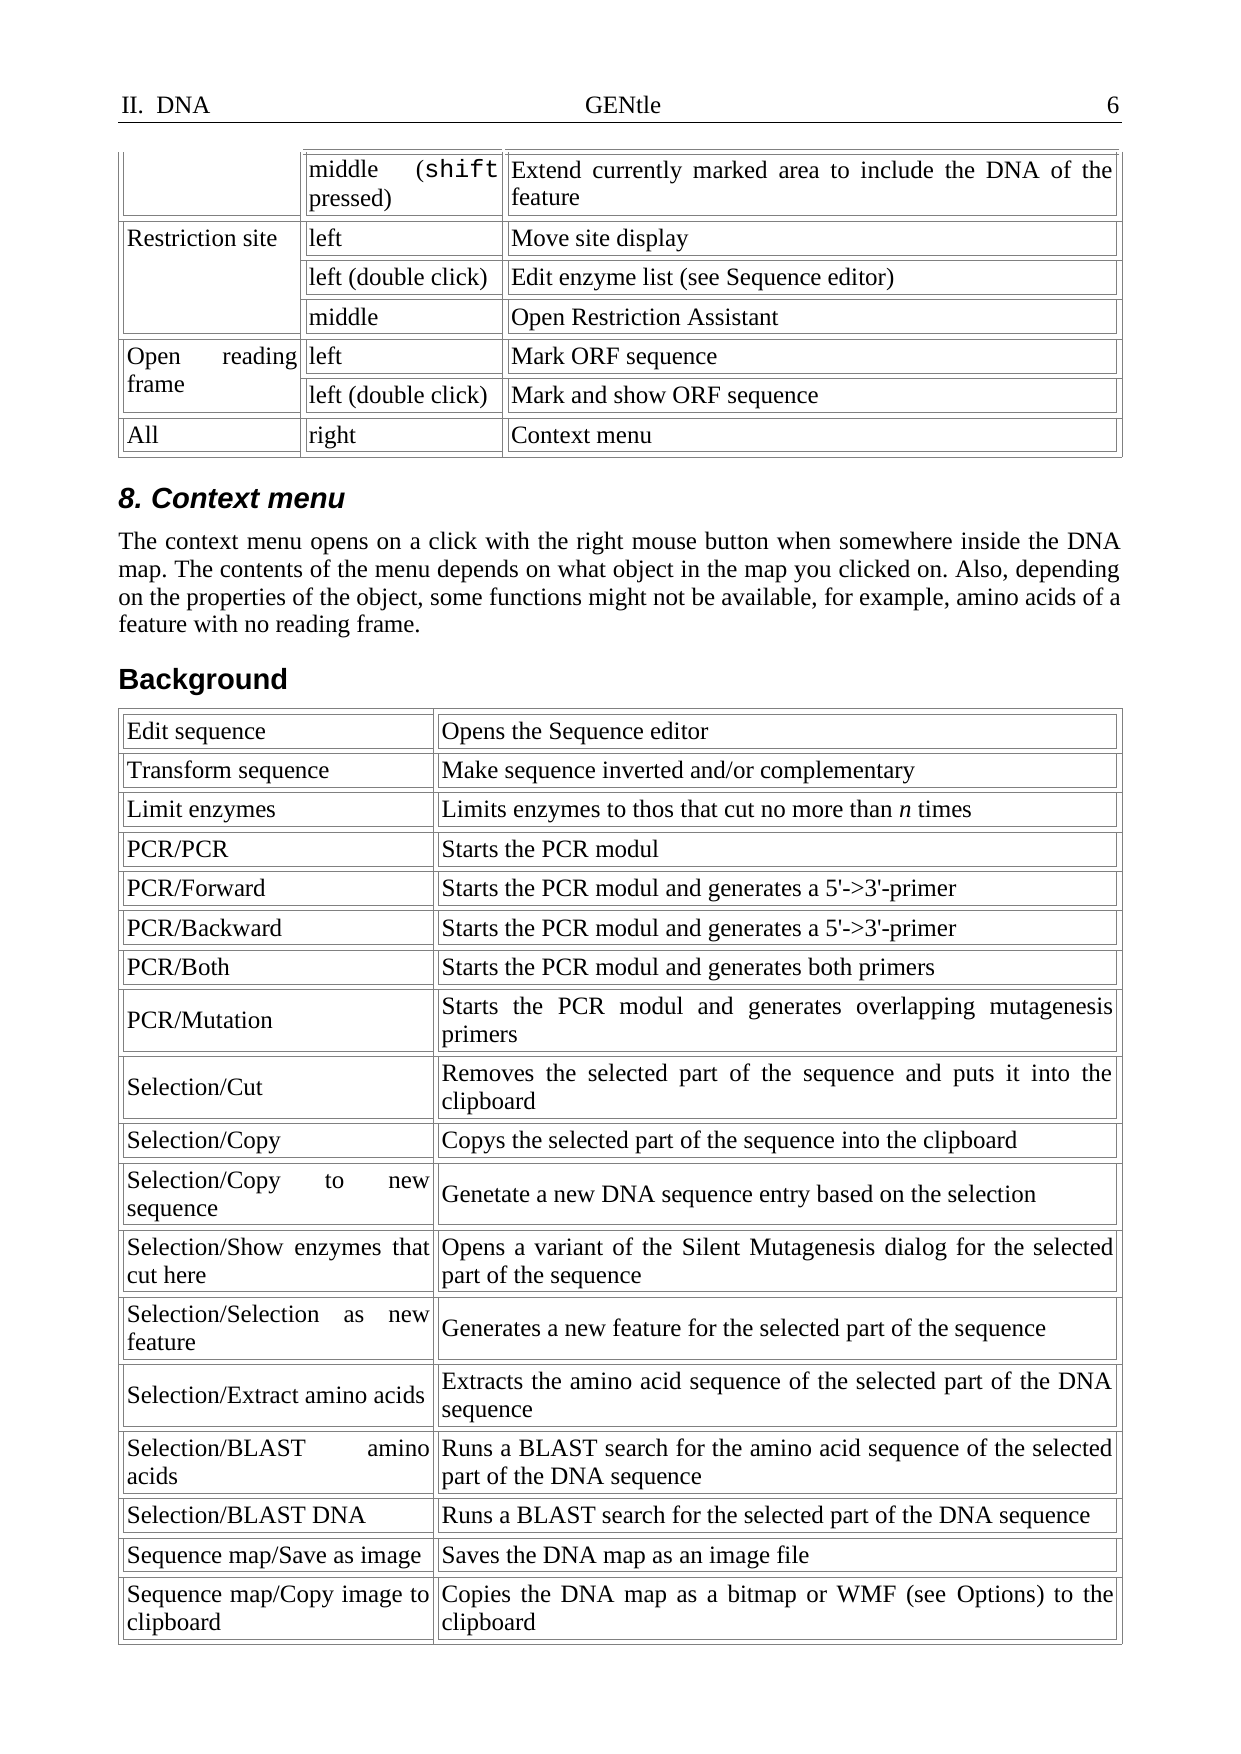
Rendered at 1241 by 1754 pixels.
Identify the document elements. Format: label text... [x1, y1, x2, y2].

table_cell right [301, 419, 502, 457]
subtitle Context menu [118, 482, 1122, 515]
table_cell Mark and show ORF sequence [503, 379, 1122, 418]
table_cell Runs a BLAST search for the amino acid sequence of the selected part of the DNA sequence [434, 1432, 1122, 1498]
table_cell Starts the PCR modul and generates overlapping mutagenesis primers [434, 990, 1122, 1056]
table_cell Selection/Copy to new sequence [119, 1164, 433, 1230]
table_cell middle [301, 300, 502, 339]
table_cell Genetate a new DNA sequence entry based on the selection [434, 1164, 1122, 1230]
table_cell Make sequence inverted and/or complementary [434, 754, 1122, 792]
table_cell Selection/Extract amino acids [119, 1365, 433, 1431]
table_cell Generates a new feature for the selected part of the sequence [434, 1298, 1122, 1364]
table_cell Selection/Selection as new feature [119, 1298, 433, 1364]
table_header left [301, 340, 502, 378]
table_cell Saves the DNA map as an image file [434, 1539, 1122, 1577]
table_cell Limit enzymes [119, 793, 433, 832]
table_cell Transform sequence [119, 754, 433, 792]
table_cell Open Restriction Assistant [503, 300, 1122, 339]
table_cell PCR/Forward [119, 872, 433, 910]
table_cell PCR/Both [119, 951, 433, 989]
table_cell Selection/BLAST DNA [119, 1499, 433, 1538]
table_cell Restriction site [119, 222, 300, 339]
table_cell Starts the PCR modul and generates a 5'->3'-primer [434, 872, 1122, 910]
table_header Move site display [503, 222, 1122, 260]
table_cell PCR/Backward [119, 911, 433, 950]
table_cell Open reading frame [119, 340, 300, 418]
table_cell middle (shift pressed) [301, 152, 502, 221]
table_cell Copies the DNA map as a bitmap or WMF (see Options) to the clipboard [434, 1578, 1122, 1644]
table_cell Selection/Cut [119, 1057, 433, 1123]
table_cell Selection/Copy [119, 1124, 433, 1163]
table_cell left (double click) [301, 261, 502, 299]
table_cell [119, 152, 300, 221]
table_cell Limits enzymes to thos that cut no more than n times [434, 793, 1122, 832]
subtitle Background [118, 663, 1122, 696]
table_cell PCR/PCR [119, 833, 433, 871]
table_cell Starts the PCR modul and generates a 5'->3'-primer [434, 911, 1122, 950]
table_cell left (double click) [301, 379, 502, 418]
table_cell All [119, 419, 300, 457]
table_cell PCR/Mutation [119, 990, 433, 1056]
table_cell Sequence map/Copy image to clipboard [119, 1578, 433, 1644]
table_cell Sequence map/Save as image [119, 1539, 433, 1577]
table_cell Starts the PCR modul [434, 833, 1122, 871]
text The context menu opens on a click with the right mouse button when somewhere inside the DNA map. The contents of the menu depends on what object in the map you clicked on. Also, depending on the properties of the object, some functions might not be available, for example, amino acids of a feature with no reading frame. [118, 527, 1122, 638]
table_cell Edit enzyme list (see Sequence editor) [503, 261, 1122, 299]
table_cell Opens a variant of the Silent Mutagenesis dialog for the selected part of the sequence [434, 1231, 1122, 1297]
table_cell Context menu [503, 419, 1122, 457]
table_cell Extracts the amino acid sequence of the selected part of the DNA sequence [434, 1365, 1122, 1431]
table_cell Copys the selected part of the sequence into the clipboard [434, 1124, 1122, 1163]
table_header Edit sequence [119, 709, 433, 753]
table_header Opens the Sequence editor [434, 709, 1122, 753]
table_header Mark ORF sequence [503, 340, 1122, 378]
table_cell Selection/Show enzymes that cut here [119, 1231, 433, 1297]
table_cell Starts the PCR modul and generates both primers [434, 951, 1122, 989]
table_cell Extend currently marked area to include the DNA of the feature [503, 152, 1122, 221]
table_cell Removes the selected part of the sequence and puts it into the clipboard [434, 1057, 1122, 1123]
table_cell Selection/BLAST amino acids [119, 1432, 433, 1498]
table_header left [301, 222, 502, 260]
table_cell Runs a BLAST search for the selected part of the DNA sequence [434, 1499, 1122, 1538]
